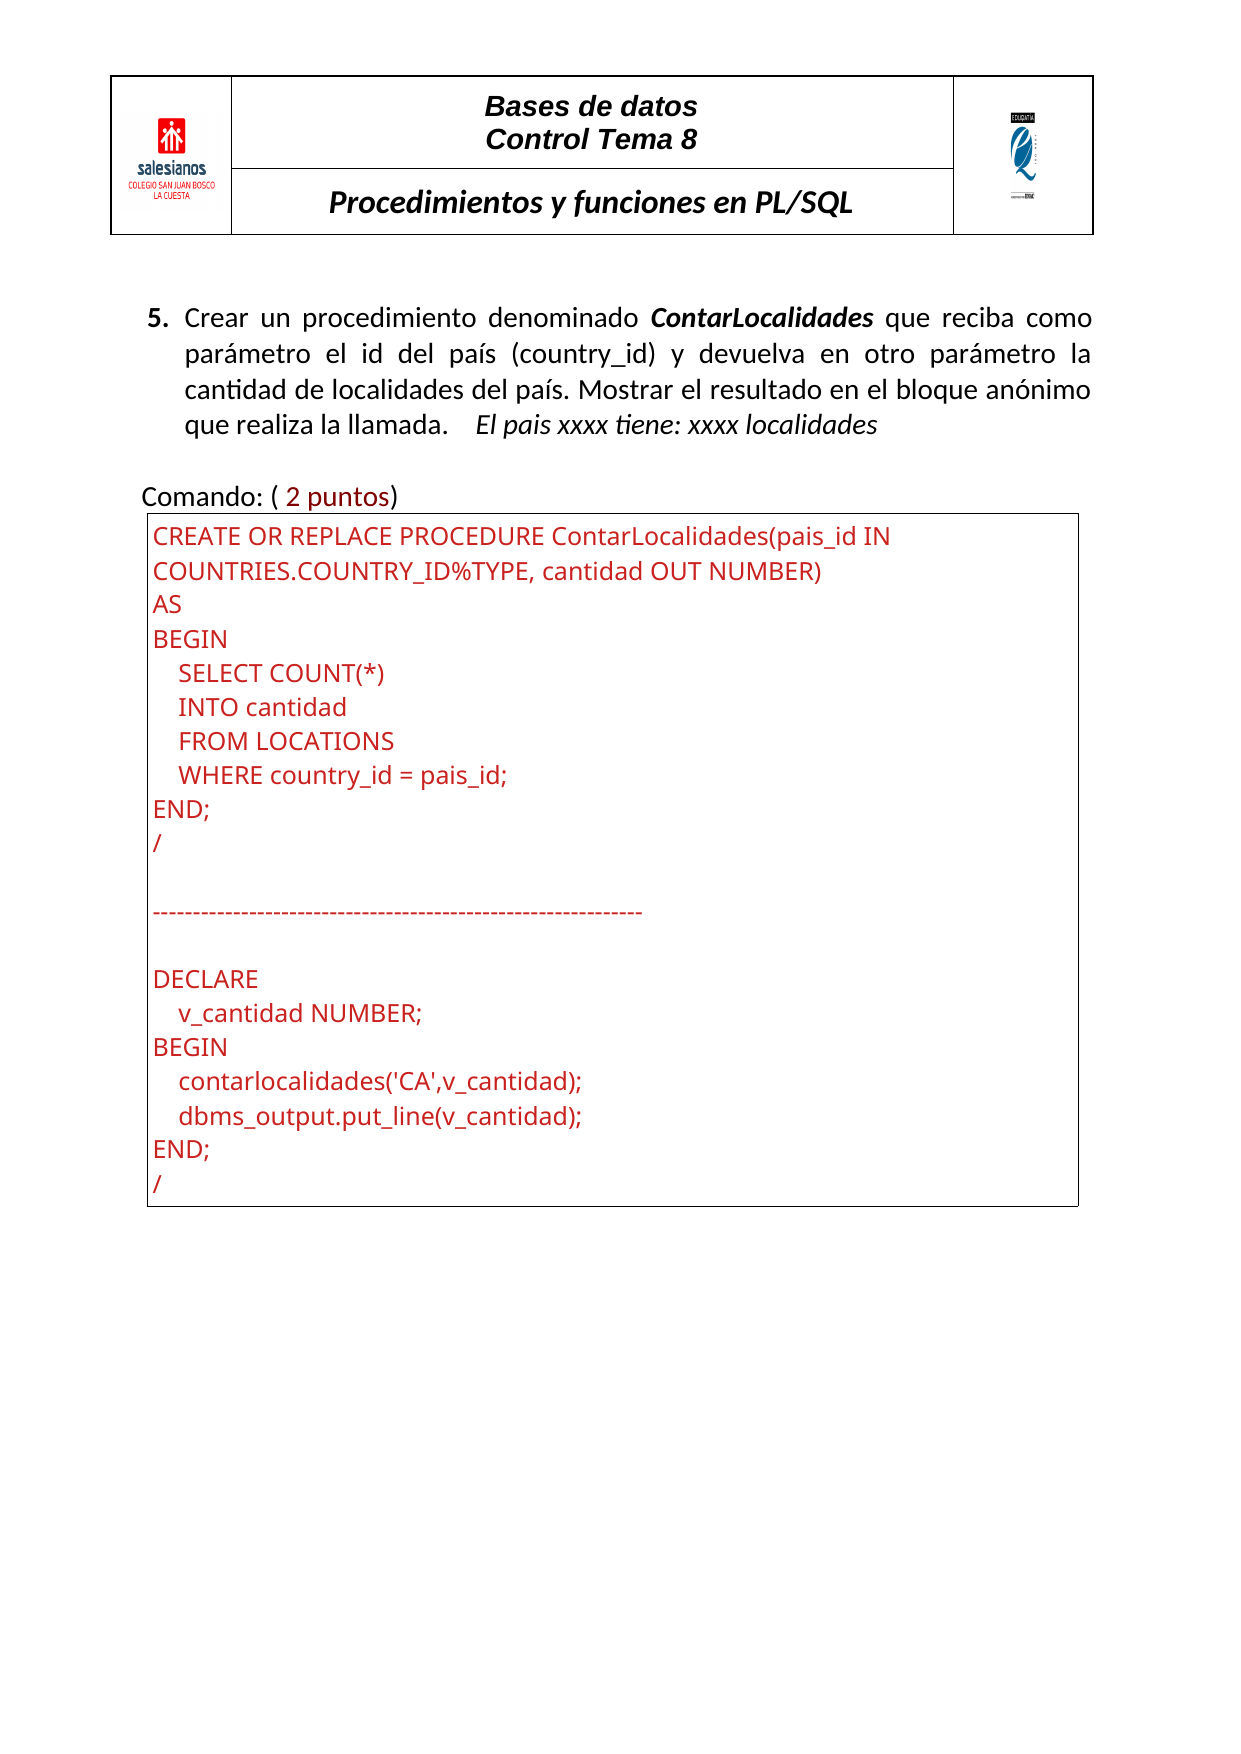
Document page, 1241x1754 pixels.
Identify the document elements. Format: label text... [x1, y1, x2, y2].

picture [119, 105, 227, 213]
table_header CREATE OR REPLACE PROCEDURE ContarLocalidades(pais_id IN COUNTRIES.COUNTRY_ID%TYPE, cantidad OUT NUMBER) AS BEGIN SELECT COUNT(*) INTO cantidad FROM LOCATIONS WHERE country_id = pais_id; END; / ------------------------------------------------------------- DECLARE v_cantidad NUMBER; BEGIN contarlocalidades('CA',v_cantidad); dbms_output.put_line(v_cantidad); END; / [148, 514, 1078, 1206]
text Comando: ( 2 puntos) [141, 478, 1093, 513]
list Crear un procedimiento denominado ContarLocalidades que reciba como parámetro el id del país (country_id) y devuelva en otro parámetro la cantidad de localidades del país. Mostrar el resultado en el bloque anónimo que realiza la llamada. El pais xxxx tiene: xxxx localidades [147, 299, 1093, 442]
picture [1010, 112, 1037, 199]
